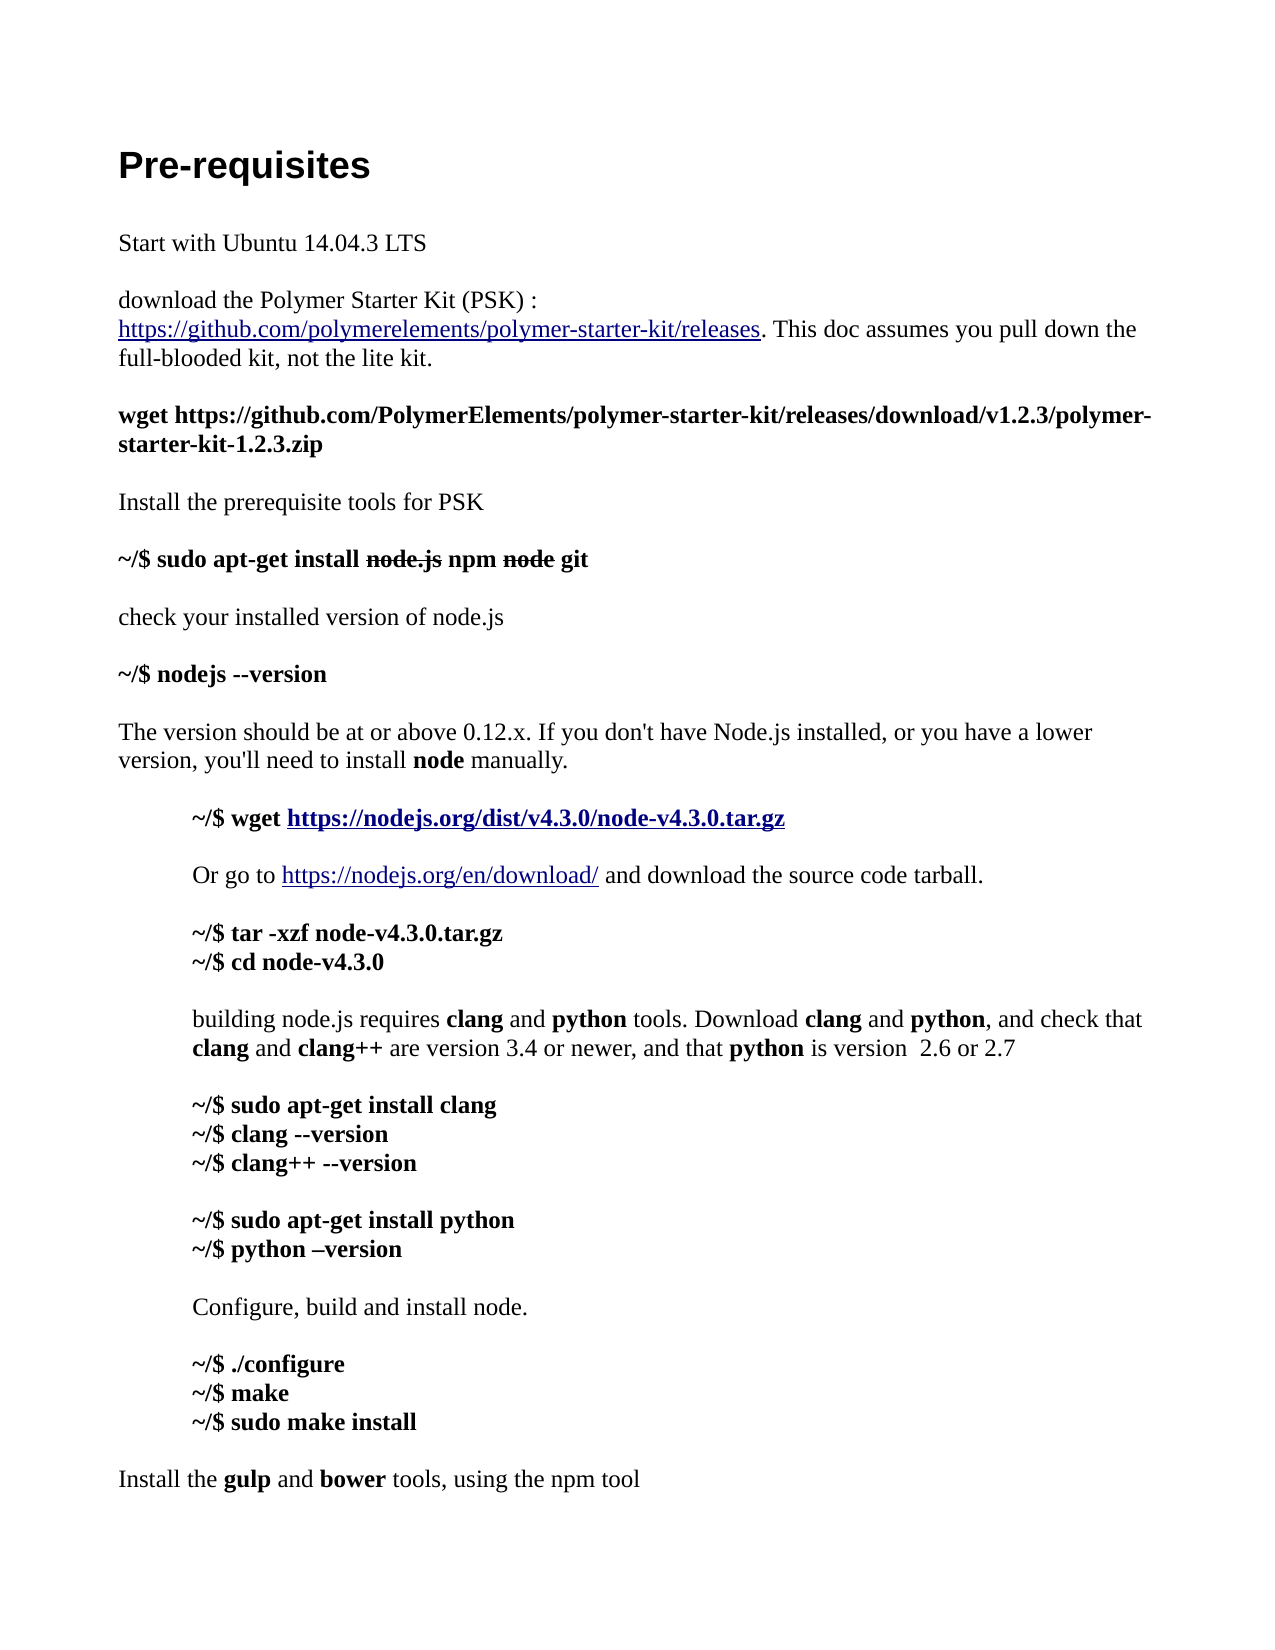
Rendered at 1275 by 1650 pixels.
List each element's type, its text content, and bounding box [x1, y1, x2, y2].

text ~/$ sudo apt-get install python [192, 1206, 1157, 1234]
text ~/$ clang++ --version [192, 1148, 1157, 1177]
text ~/$ python –version [192, 1234, 1157, 1263]
text ~/$ sudo apt-get install node.js npm node git [118, 544, 1157, 573]
subtitle Pre-requisites [118, 143, 1157, 187]
text ~/$ wget https://nodejs.org/dist/v4.3.0/node-v4.3.0.tar.gz [118, 803, 1157, 832]
text ~/$ sudo apt-get install clang [192, 1091, 1157, 1119]
text Or go to https://nodejs.org/en/download/ and download the source code tarball. [118, 861, 1157, 889]
text building node.js requires clang and python tools. Download clang and python, and check that clang and clang++ are version 3.4 or newer, and that python is version 2.6 or 2.7 [192, 1004, 1157, 1062]
text ~/$ sudo make install [192, 1407, 1157, 1436]
text ~/$ clang --version [192, 1119, 1157, 1148]
text download the Polymer Starter Kit (PSK) : https://github.com/polymerelements/polymer-starter-kit/releases. This doc assumes you pull down the full-blooded kit, not the lite kit. [118, 286, 1157, 372]
text Start with Ubuntu 14.04.3 LTS [118, 228, 1157, 257]
text wget https://github.com/PolymerElements/polymer-starter-kit/releases/download/v1.2.3/polymer-starter-kit-1.2.3.zip [118, 401, 1157, 458]
text ~/$ make [192, 1378, 1157, 1407]
text ~/$ nodejs --version [118, 659, 1157, 688]
text ~/$ cd node-v4.3.0 [118, 947, 1157, 976]
text ~/$ ./configure [192, 1349, 1157, 1378]
text The version should be at or above 0.12.x. If you don't have Node.js installed, or you have a lower version, you'll need to install node manually. [118, 717, 1157, 774]
text Configure, build and install node. [192, 1292, 1157, 1321]
text ~/$ tar -xzf node-v4.3.0.tar.gz [118, 918, 1157, 947]
text check your installed version of node.js [118, 602, 1157, 631]
text Install the gulp and bower tools, using the npm tool [118, 1464, 1157, 1493]
text Install the prerequisite tools for PSK [118, 487, 1157, 516]
